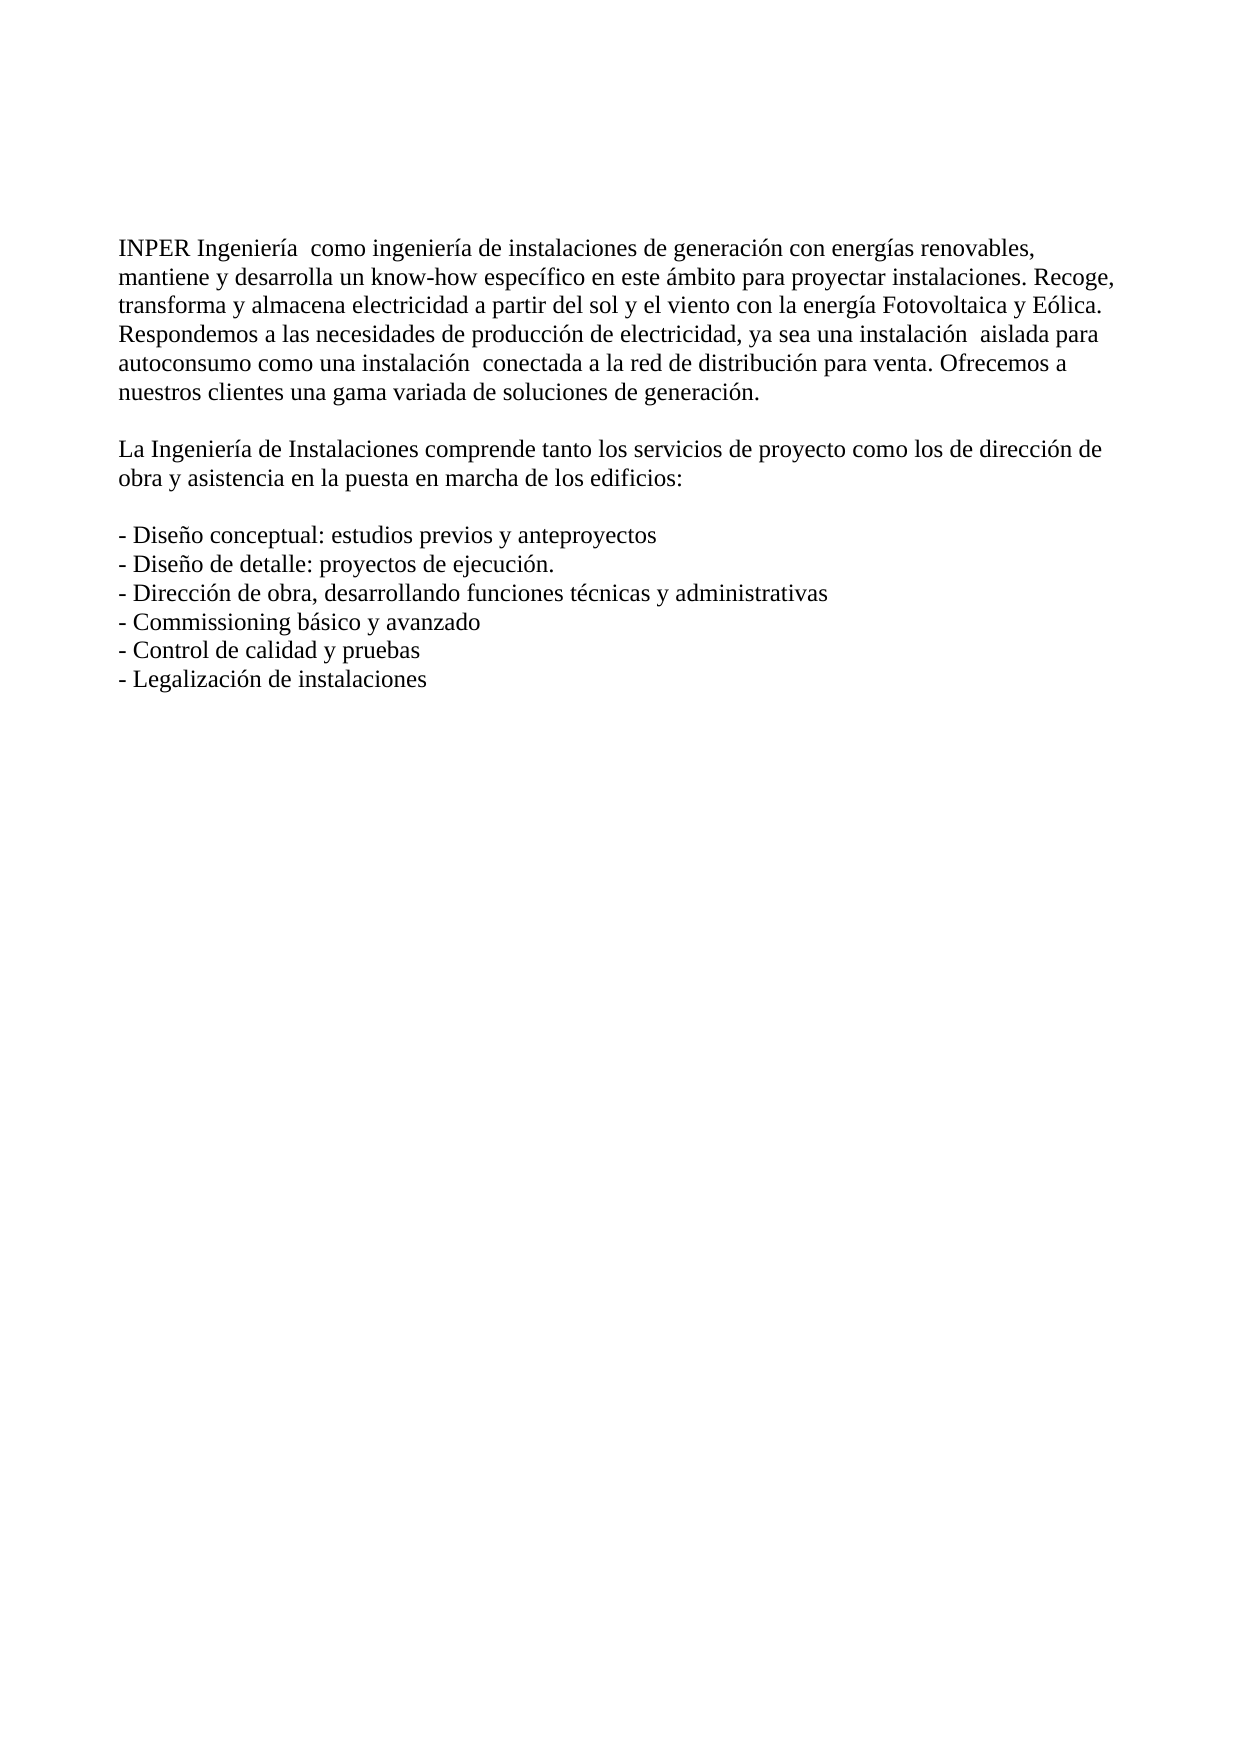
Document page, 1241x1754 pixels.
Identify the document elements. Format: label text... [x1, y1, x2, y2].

text INPER Ingeniería como ingeniería de instalaciones de generación con energías renovables, mantiene y desarrolla un know-how específico en este ámbito para proyectar instalaciones. Recoge, transforma y almacena electricidad a partir del sol y el viento con la energía Fotovoltaica y Eólica. Respondemos a las necesidades de producción de electricidad, ya sea una instalación aislada para autoconsumo como una instalación conectada a la red de distribución para venta. Ofrecemos a nuestros clientes una gama variada de soluciones de generación. [118, 233, 1122, 406]
text - Commissioning básico y avanzado [118, 607, 1122, 636]
text - Control de calidad y pruebas [118, 636, 1122, 664]
text - Dirección de obra, desarrollando funciones técnicas y administrativas [118, 578, 1122, 607]
text La Ingeniería de Instalaciones comprende tanto los servicios de proyecto como los de dirección de obra y asistencia en la puesta en marcha de los edificios: [118, 434, 1122, 492]
text - Legalización de instalaciones [118, 664, 1122, 693]
text - Diseño de detalle: proyectos de ejecución. [118, 549, 1122, 578]
text - Diseño conceptual: estudios previos y anteproyectos [118, 521, 1122, 549]
